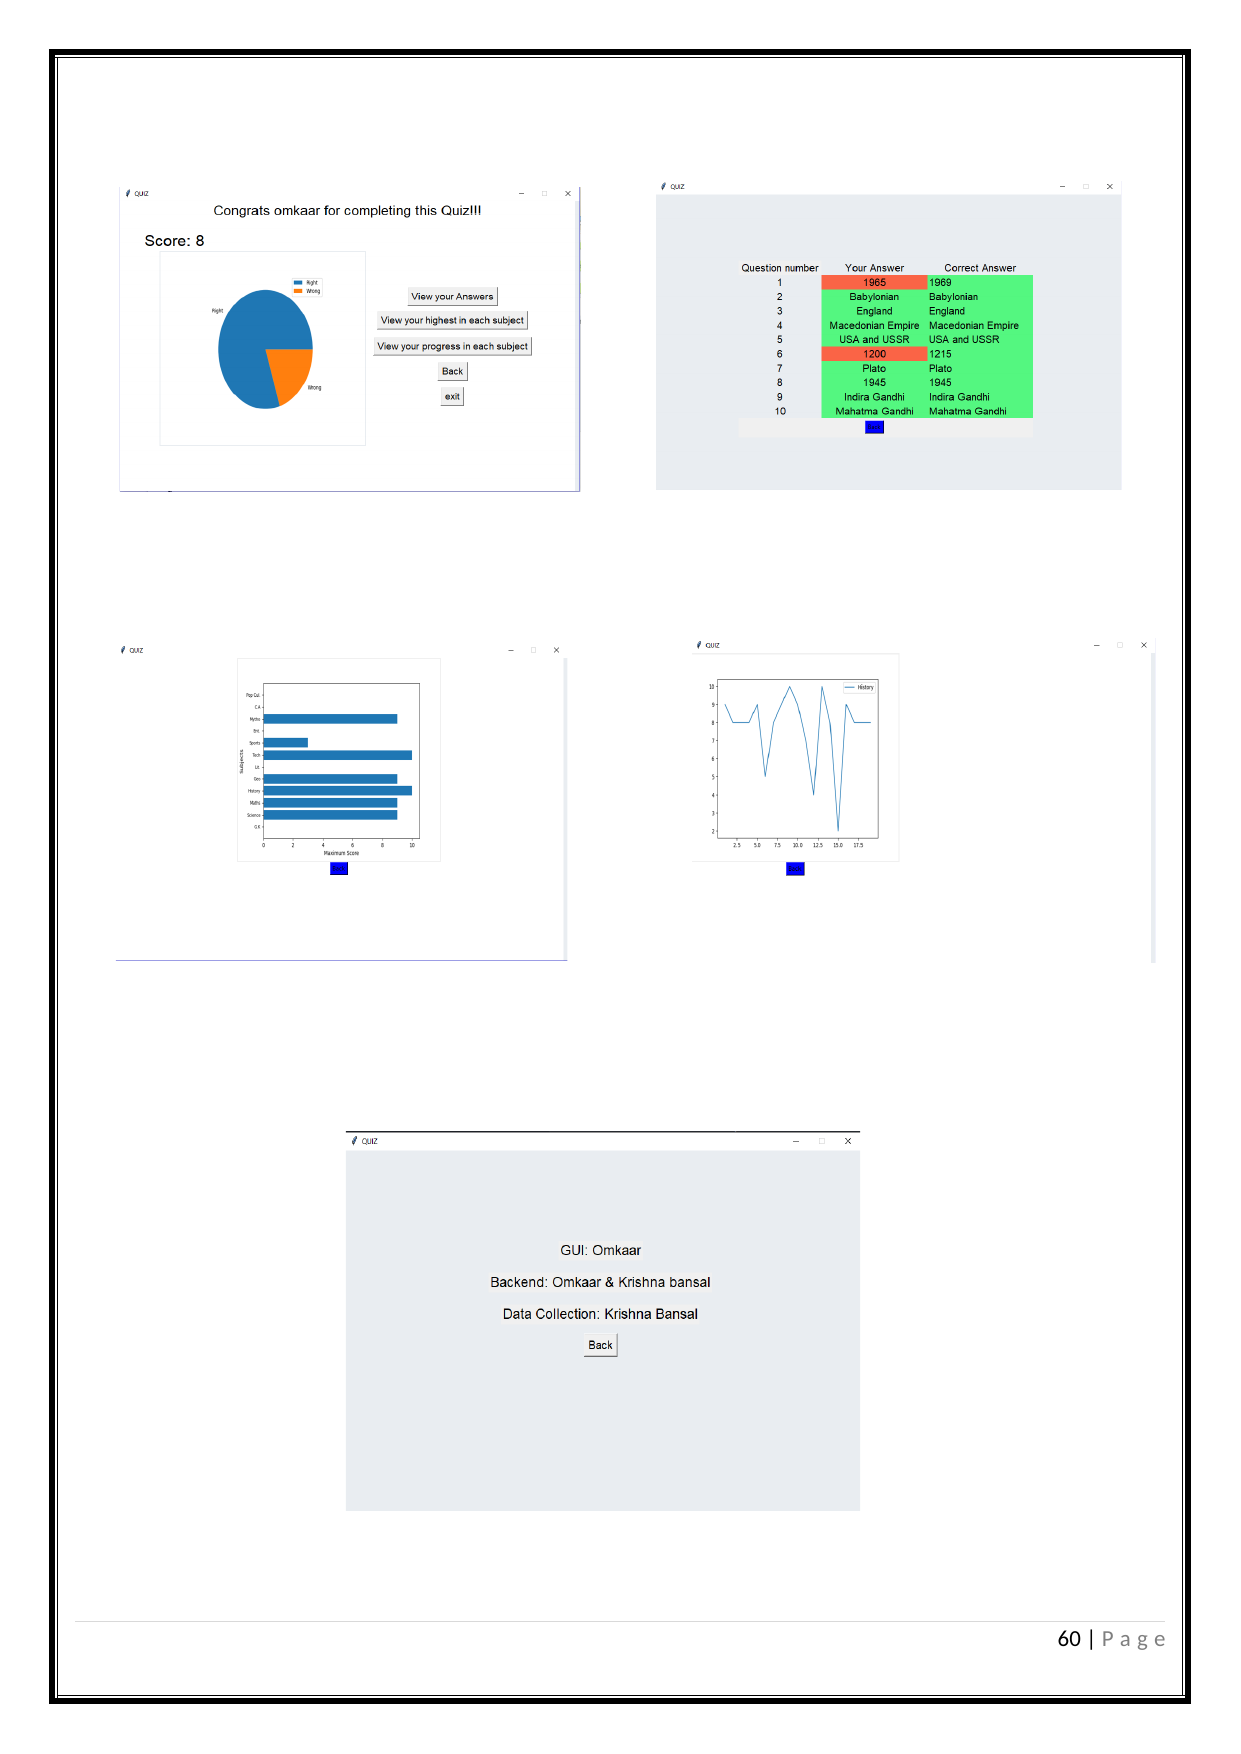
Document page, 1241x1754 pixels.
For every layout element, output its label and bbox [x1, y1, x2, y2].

picture [692, 638, 1156, 963]
picture [119, 187, 581, 492]
picture [115, 643, 568, 961]
picture [656, 181, 1122, 490]
picture [345, 1131, 861, 1511]
